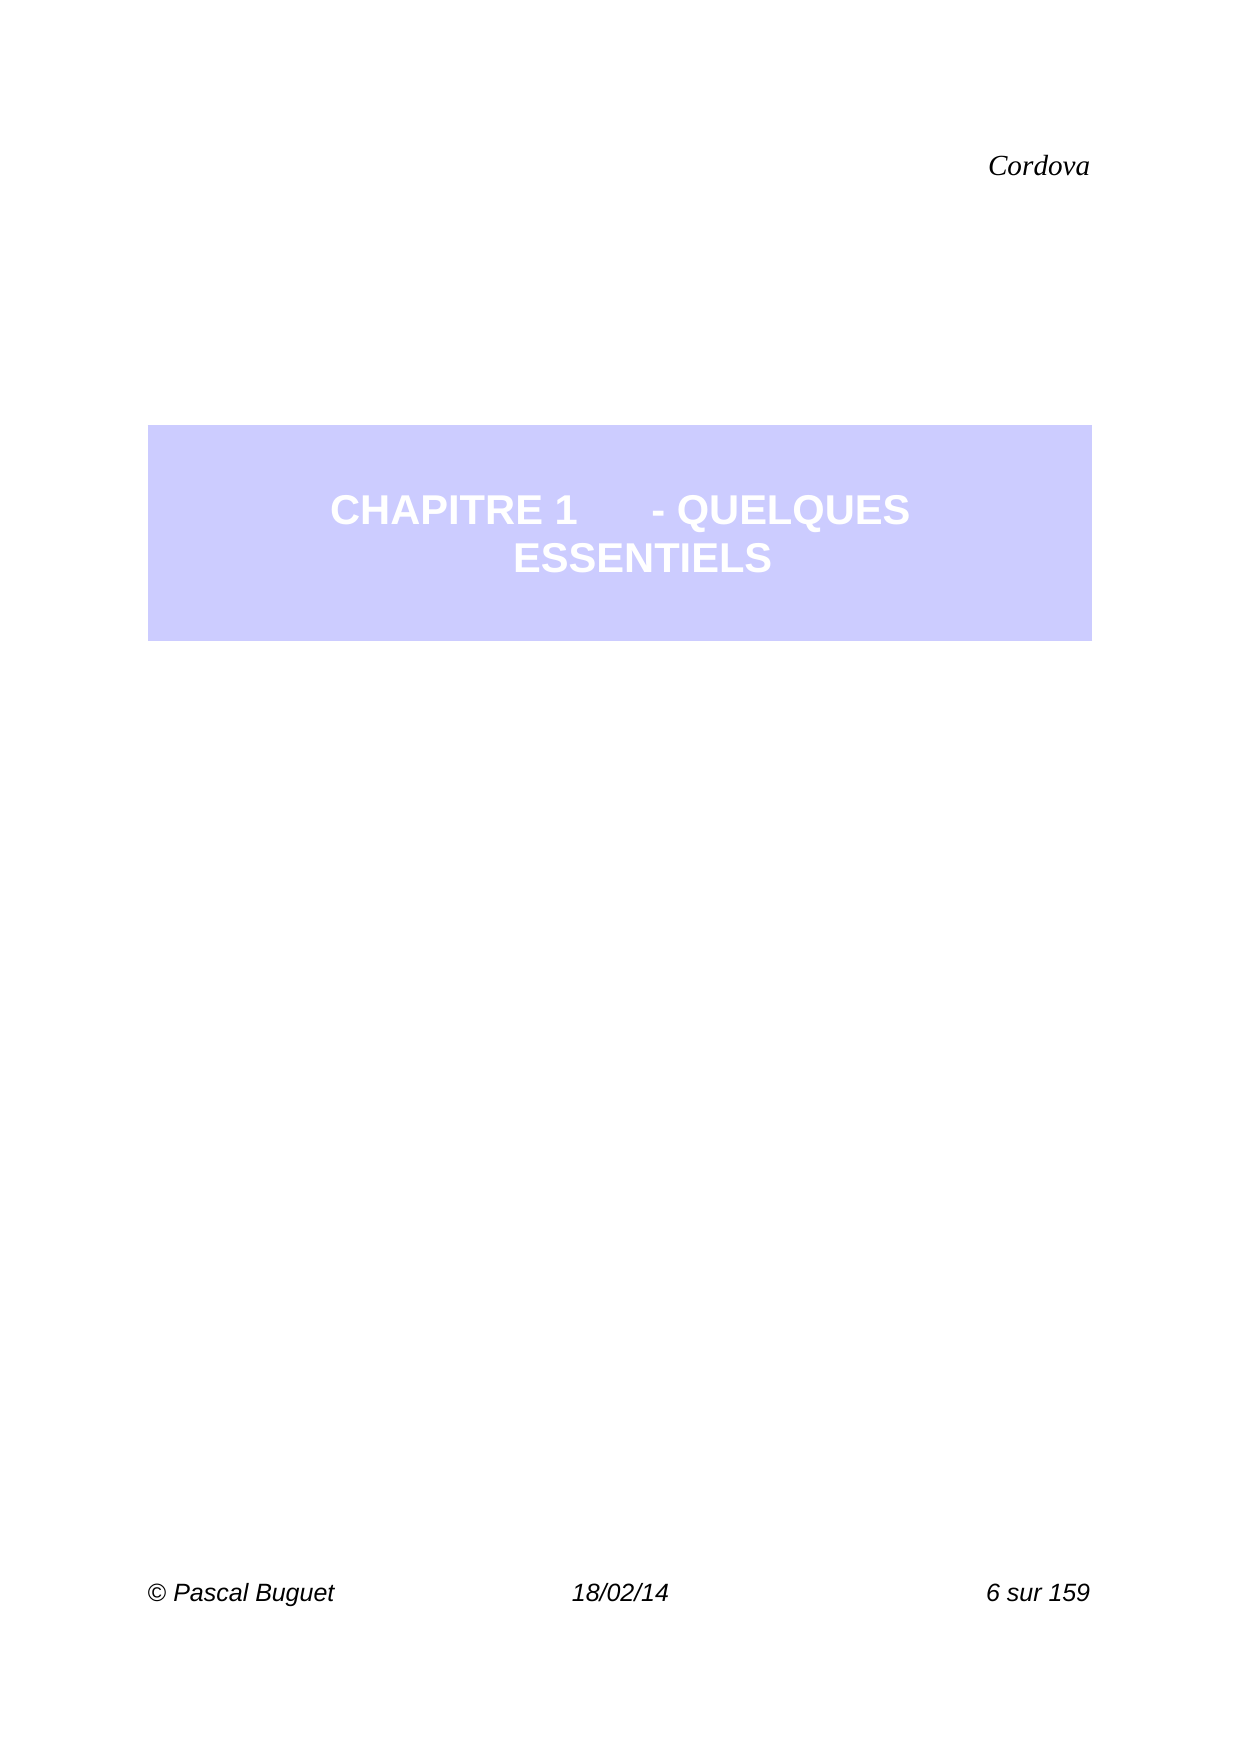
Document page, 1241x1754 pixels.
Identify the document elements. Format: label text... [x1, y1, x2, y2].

subtitle - QUELQUES ESSENTIELS [148, 426, 1092, 640]
